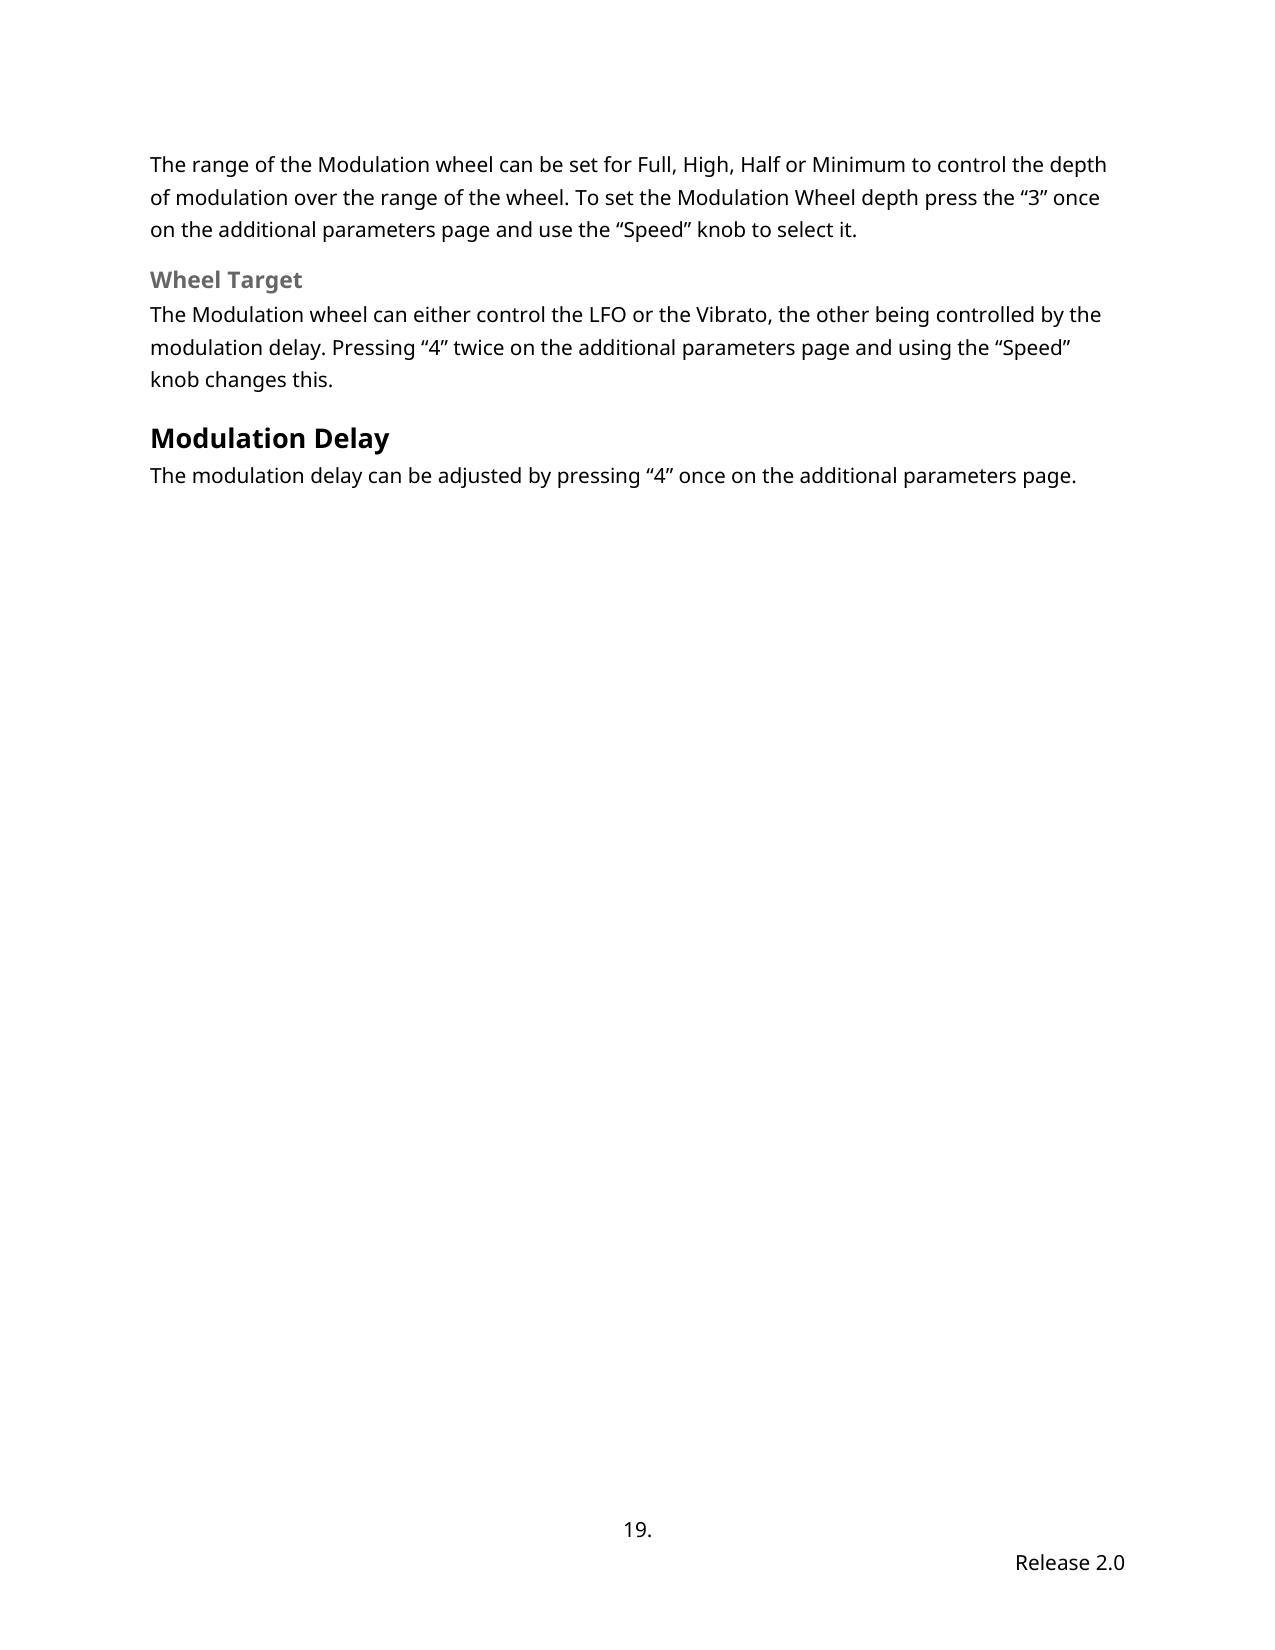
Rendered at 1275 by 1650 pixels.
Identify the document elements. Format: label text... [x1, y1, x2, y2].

subtitle Wheel Target [150, 264, 1125, 296]
subtitle Modulation Delay [150, 419, 1125, 456]
text The modulation delay can be adjusted by pressing “4” once on the additional parameters page. [150, 461, 1125, 490]
text The range of the Modulation wheel can be set for Full, High, Half or Minimum to control the depth of modulation over the range of the wheel. To set the Modulation Wheel depth press the “3” once on the additional parameters page and use the “Speed” knob to select it. [150, 150, 1125, 244]
text The Modulation wheel can either control the LFO or the Vibrato, the other being controlled by the modulation delay. Pressing “4” twice on the additional parameters page and using the “Speed” knob changes this. [150, 300, 1125, 394]
